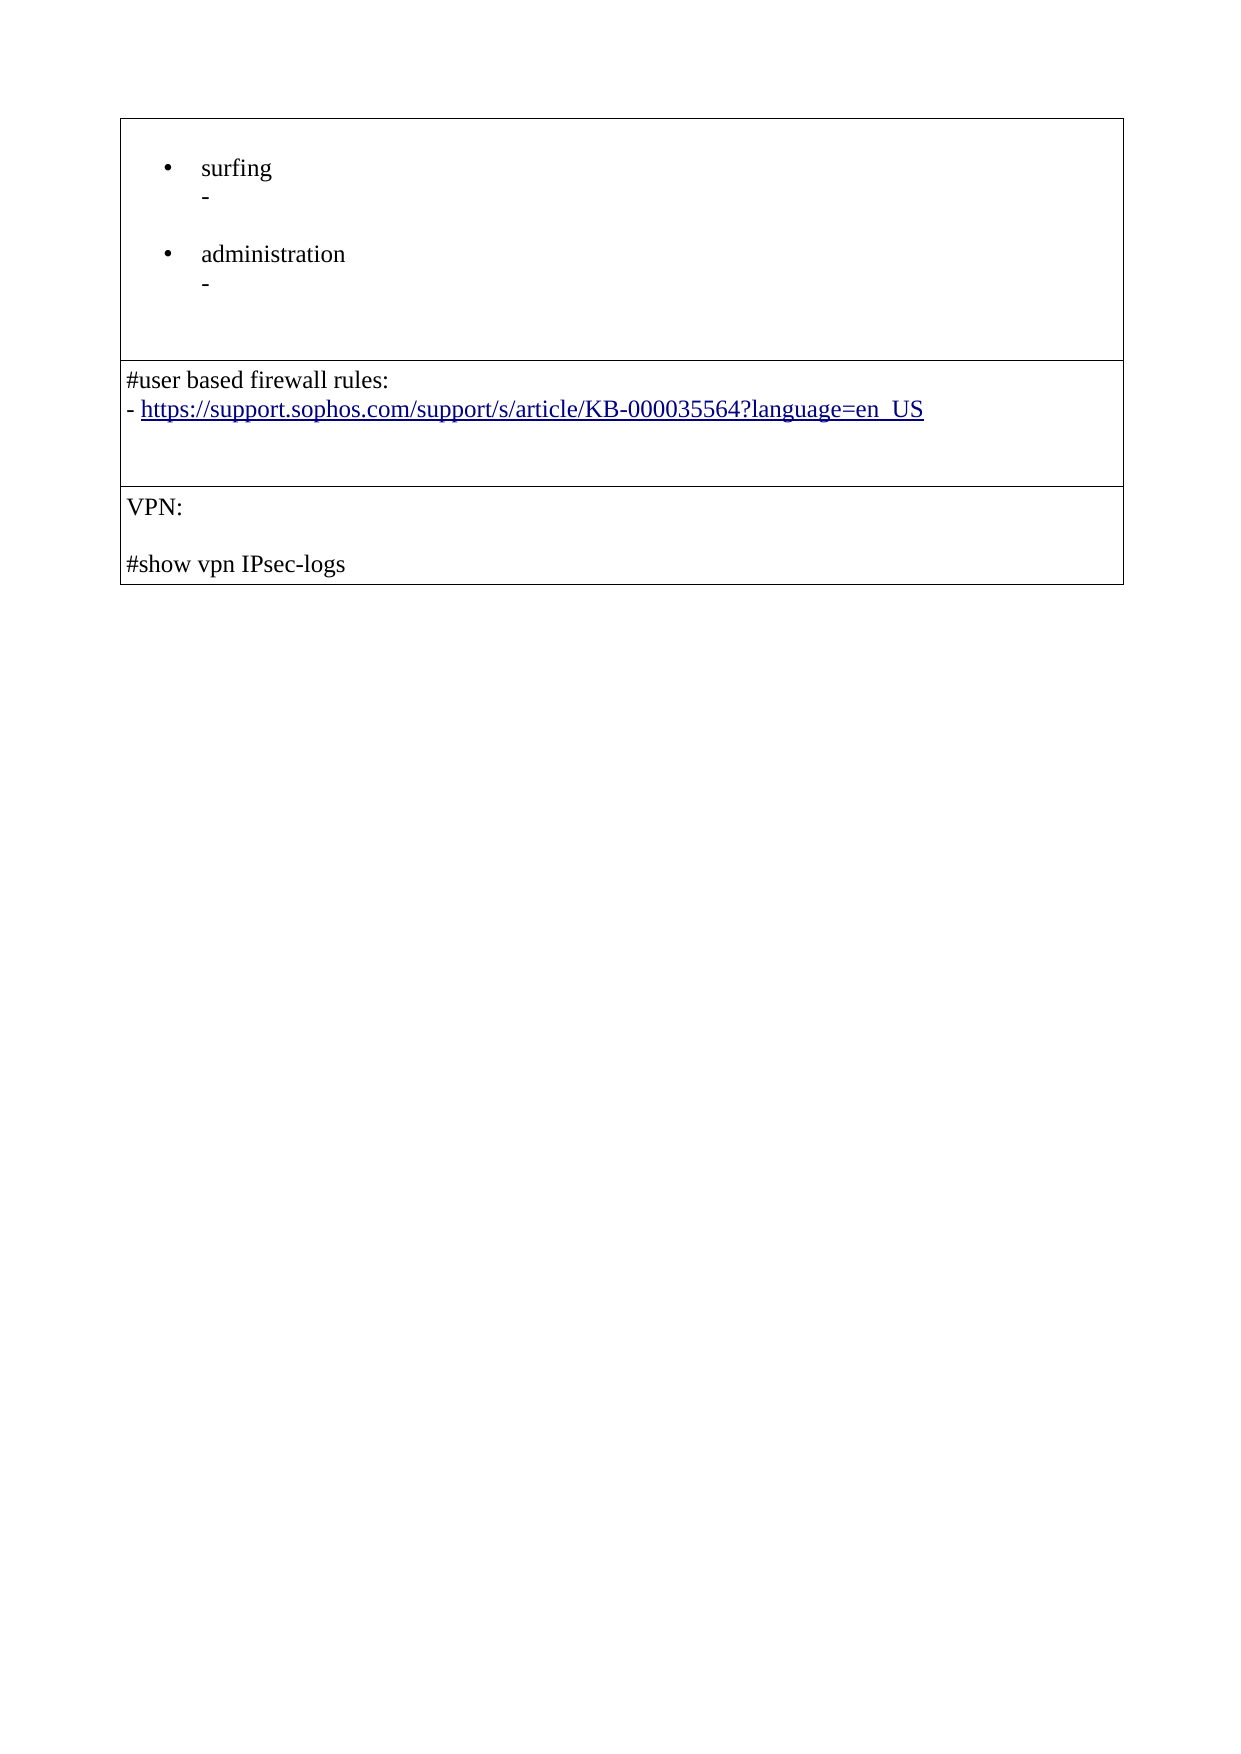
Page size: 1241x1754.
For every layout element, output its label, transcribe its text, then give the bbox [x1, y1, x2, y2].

table_cell PROFILES: schedules - access time - quotas - surfing - administration - [121, 119, 1123, 360]
table_cell #user based firewall rules: - https://support.sophos.com/support/s/article/KB-000035564?language=en_US [121, 361, 1123, 486]
table_cell VPN: #show vpn IPsec-logs [121, 487, 1123, 584]
